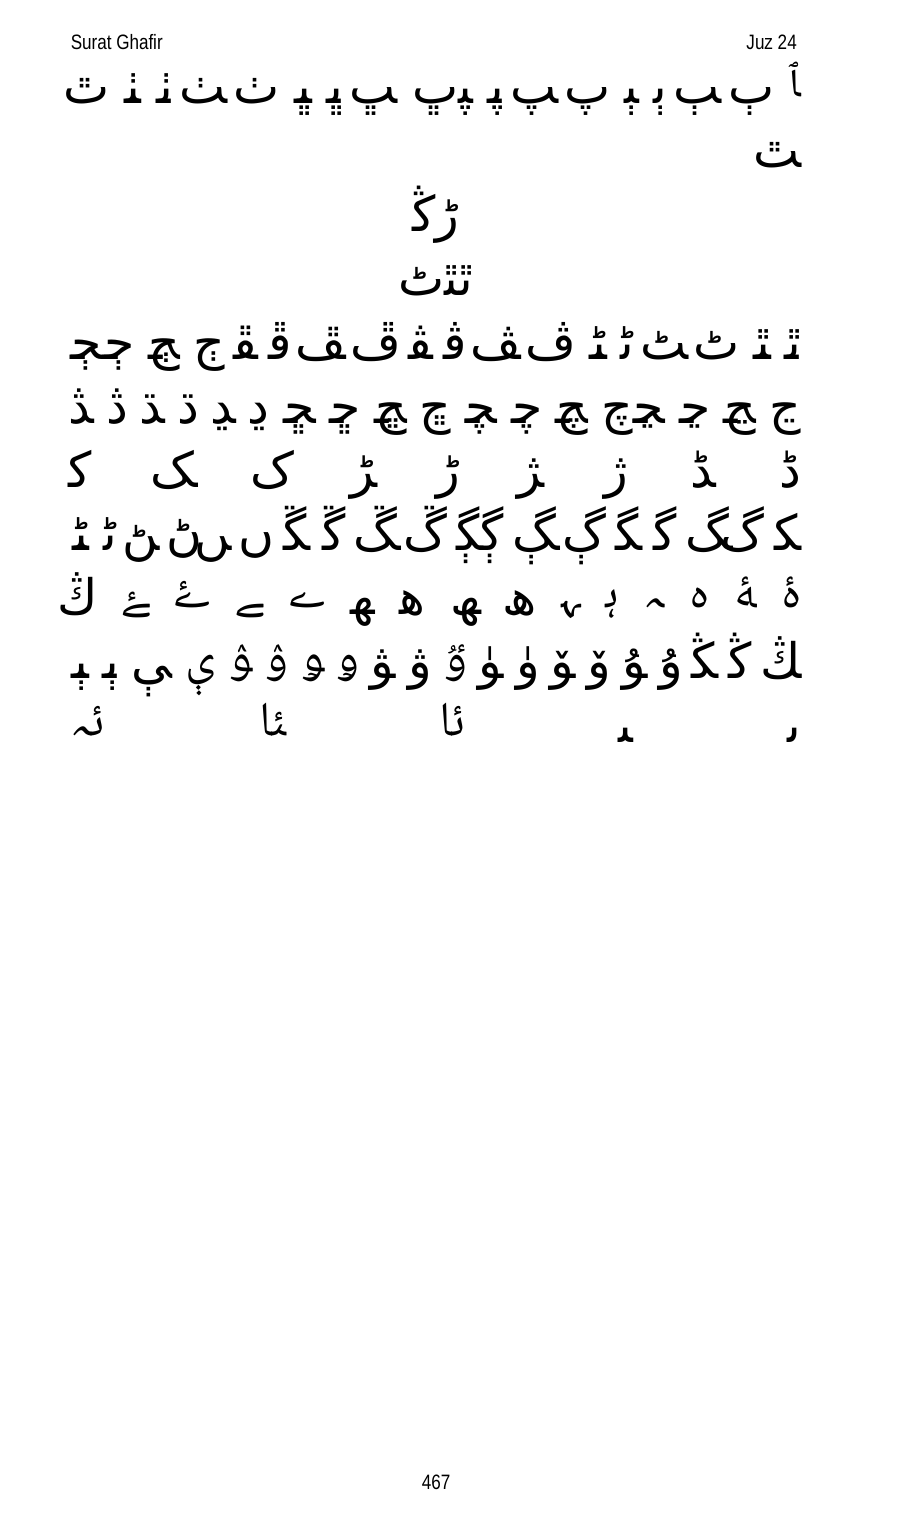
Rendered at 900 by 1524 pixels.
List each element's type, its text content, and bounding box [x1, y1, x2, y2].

text ﮑ ﮒﮓ ﮔ ﮕ ﮖ ﮗ ﮘﮙ ﮚ ﮛ ﮜ ﮝ ﮞ ﮟﮠ ﮡ ﮢ ﮣ ﮤ ﮥ ﮦ ﮧ ﮨ ﮩ ﮪ ﮫ ﮬ ﮭ ﮮ ﮯ ﮰ ﮱ ﯓ [71, 507, 801, 635]
text ﭤﭥﭦ [71, 252, 801, 315]
text ﯔ ﯕ ﯖ ﯗ ﯘ ﯙ ﯚ ﯛ ﯜ ﯝ ﯞ ﯟ ﯠ ﯡ ﯢ ﯣ ﯤ ﯥ ﯦ ﯧ ﯨ ﯩ ﯪ ﯫ ﯬ [71, 635, 801, 762]
text ﭤ ﭥ ﭦ ﭧ ﭨ ﭩ ﭪ ﭫ ﭬ ﭭ ﭮ ﭯ ﭰ ﭱ ﭲ ﭳ ﭴﭵ ﭶ ﭷ ﭸ ﭹﭺ ﭻ ﭼ ﭽ ﭾ ﭿ ﮀ ﮁ ﮂ ﮃ ﮄ ﮅ ﮆ ﮇ ﮈ ﮉ ﮊ ﮋ ﮌ ﮍ ﮎ ﮏ ﮐ [71, 315, 801, 507]
text ﮌﯕ [71, 188, 801, 252]
text ﭑ ﭒ ﭓ ﭔ ﭕ ﭖ ﭗ ﭘ ﭙﭚ ﭛ ﭜ ﭝ ﭞ ﭟ ﭠ ﭡ ﭢ ﭣ [71, 60, 801, 188]
